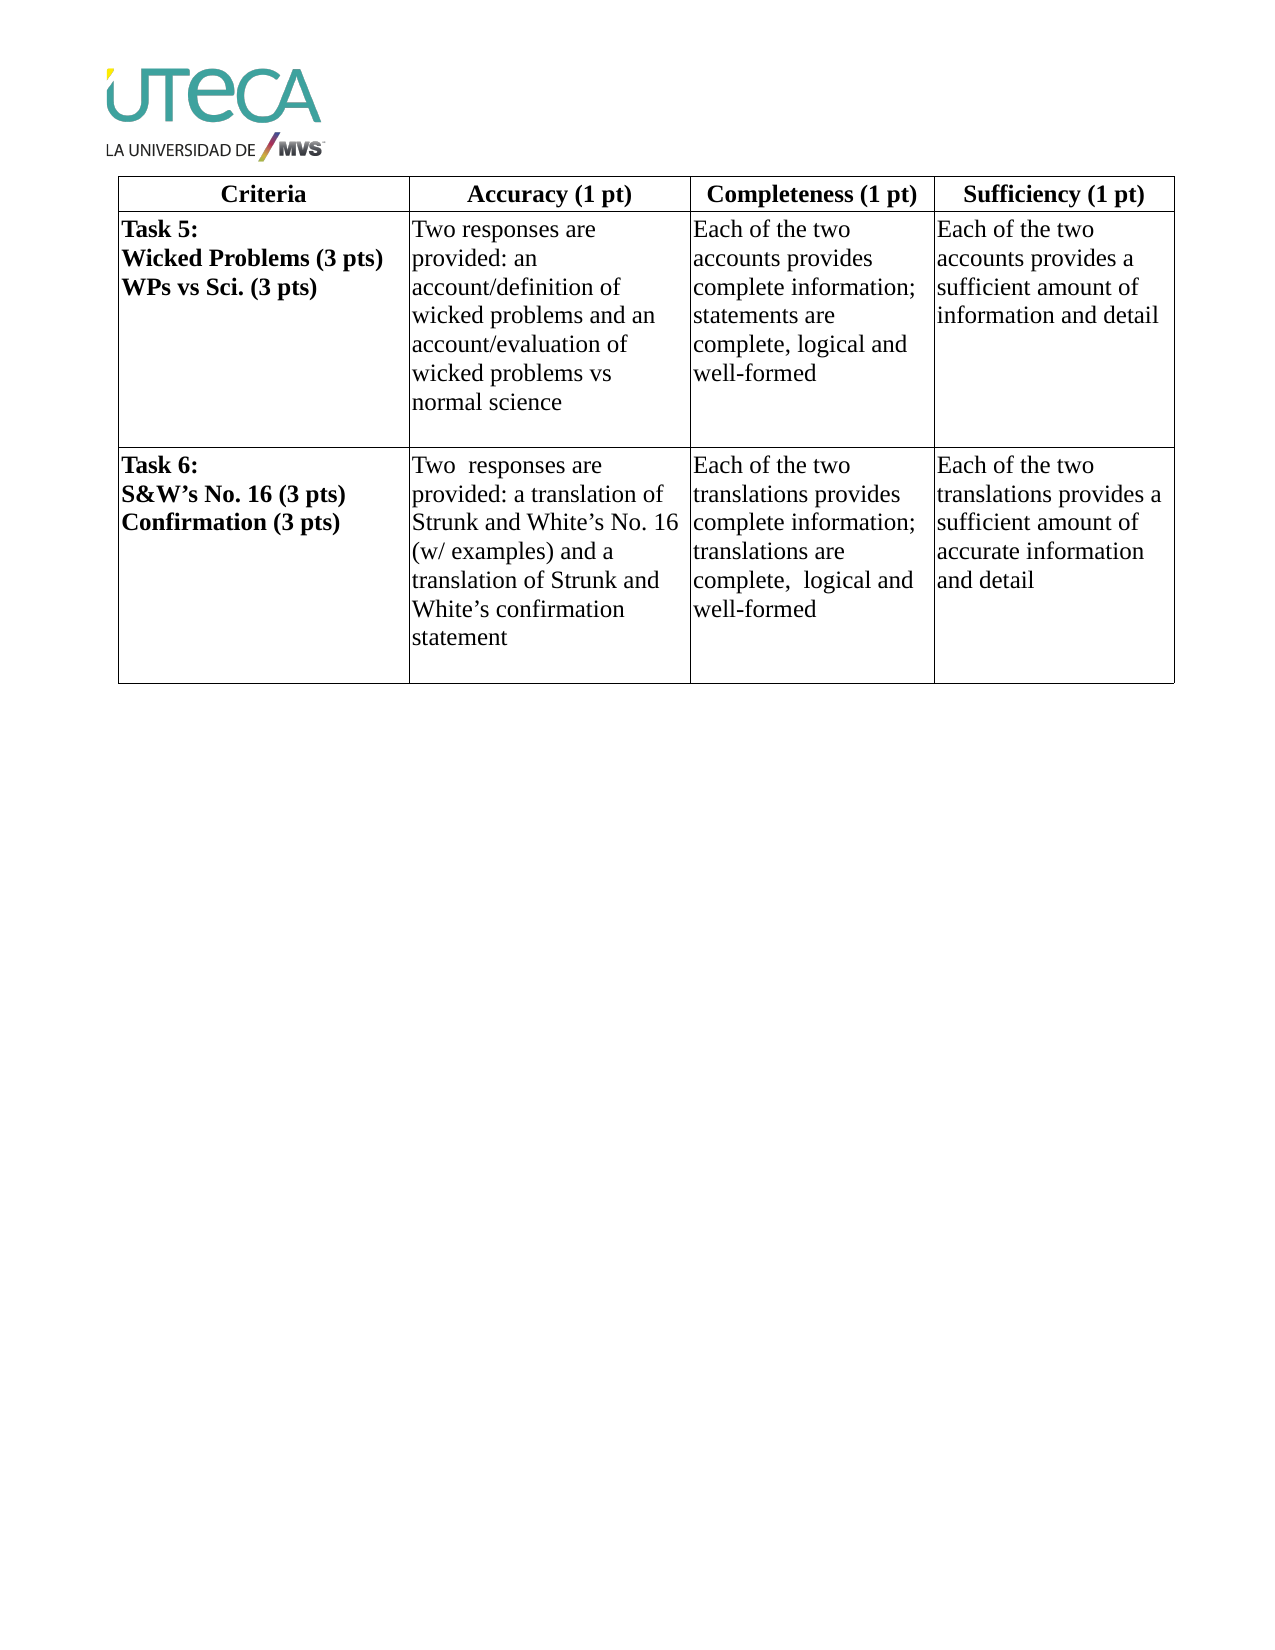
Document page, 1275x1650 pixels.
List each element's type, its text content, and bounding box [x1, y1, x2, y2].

table_header Sufficiency (1 pt) [935, 177, 1174, 211]
table_cell Two responses are provided: an account/definition of wicked problems and an account/evaluation of wicked problems vs normal science [410, 212, 690, 447]
table_header Completeness (1 pt) [691, 177, 934, 211]
table_cell Task 6: S&W’s No. 16 (3 pts) Confirmation (3 pts) [119, 448, 409, 683]
table_header Accuracy (1 pt) [410, 177, 690, 211]
table_cell Each of the two translations provides complete information; translations are complete, logical and well-formed [691, 448, 934, 683]
table_cell Each of the two translations provides a sufficient amount of accurate information and detail [935, 448, 1174, 683]
table_cell Each of the two accounts provides complete information; statements are complete, logical and well-formed [691, 212, 934, 447]
table_cell Each of the two accounts provides a sufficient amount of information and detail [935, 212, 1174, 447]
table_cell Task 5: Wicked Problems (3 pts) WPs vs Sci. (3 pts) [119, 212, 409, 447]
table_cell Two responses are provided: a translation of Strunk and White’s No. 16 (w/ examples) and a translation of Strunk and White’s confirmation statement [410, 448, 690, 683]
picture [104, 64, 328, 166]
table_header Criteria [119, 177, 409, 211]
